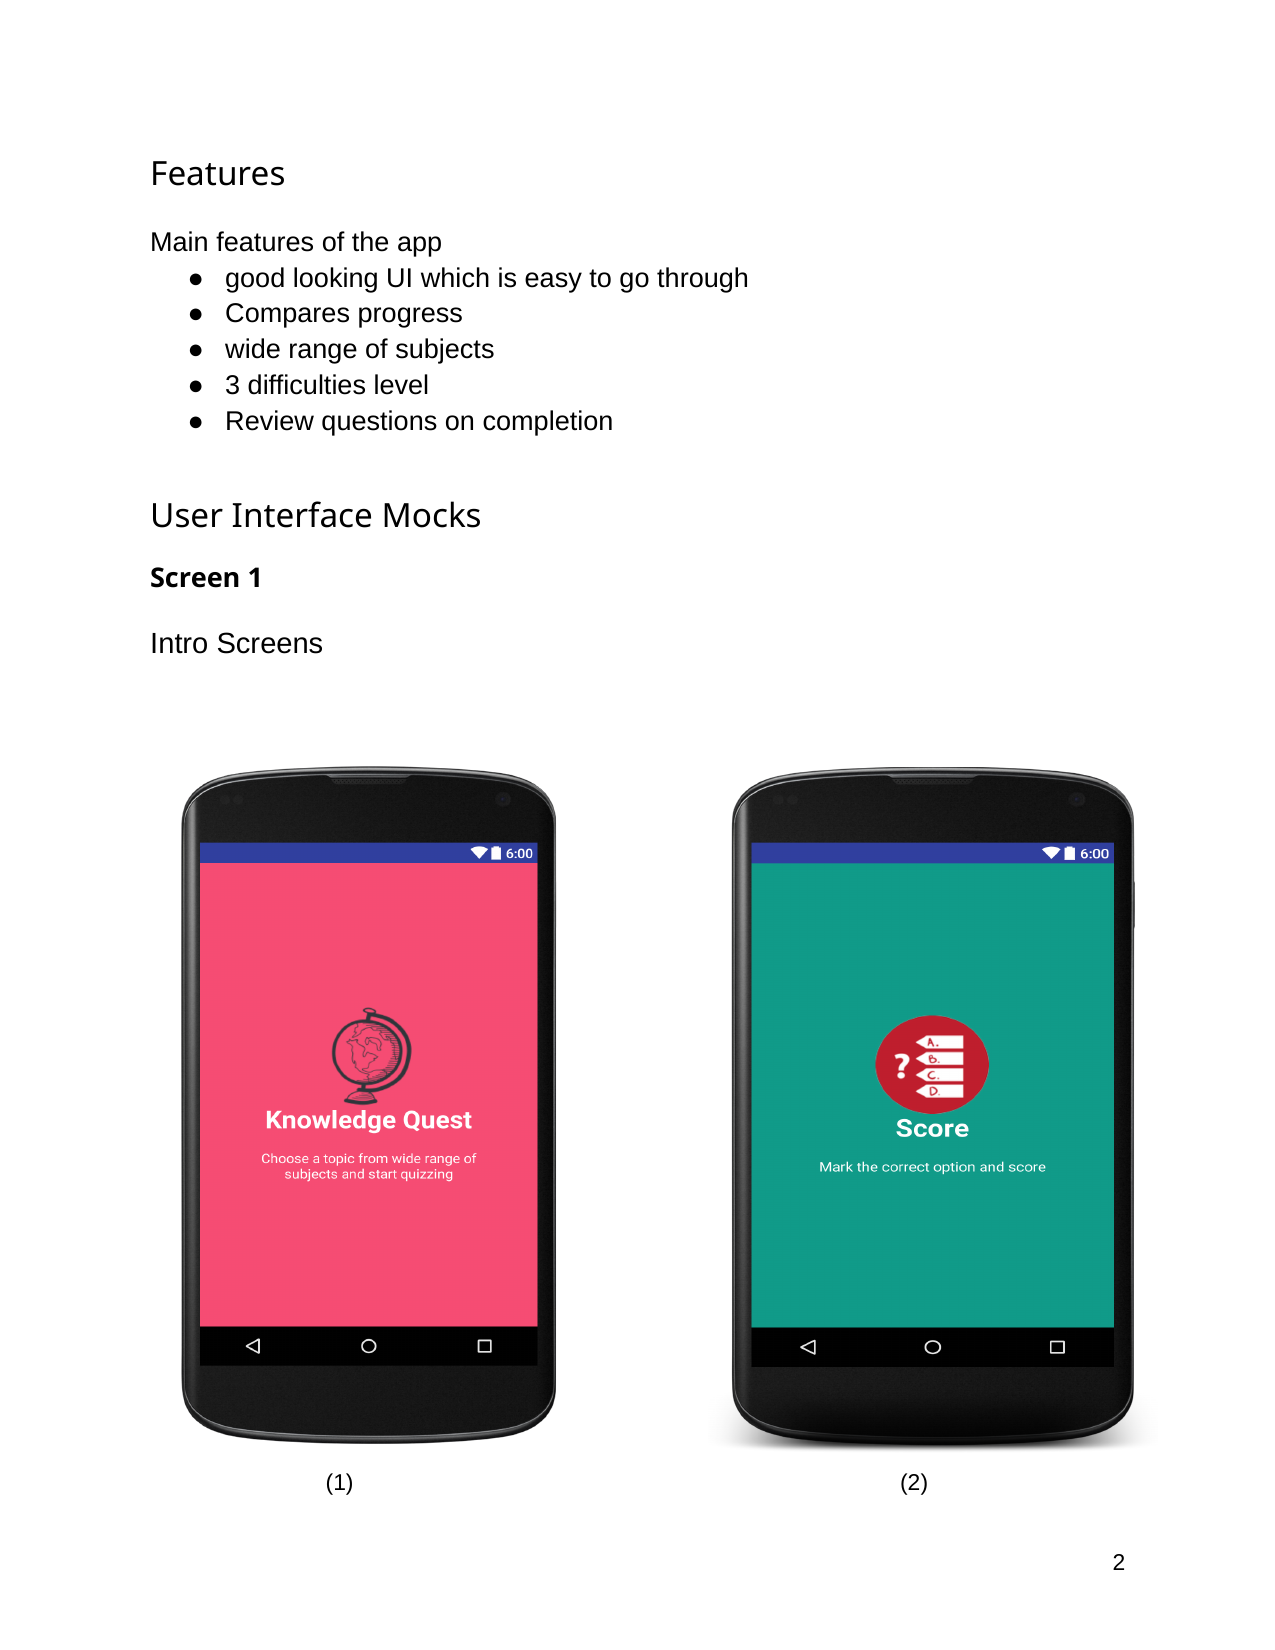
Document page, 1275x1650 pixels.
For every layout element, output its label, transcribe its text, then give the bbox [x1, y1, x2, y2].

list Review questions on completion [187, 405, 1125, 437]
list 3 difficulties level [187, 369, 1125, 401]
list Compares progress [187, 297, 1125, 329]
text (1) (2) [150, 1469, 1125, 1495]
picture [707, 767, 1159, 1453]
subtitle Features [150, 150, 1125, 195]
list good looking UI which is easy to go through [187, 262, 1125, 293]
text Intro Screens [150, 626, 1125, 659]
list wide range of subjects [187, 333, 1125, 365]
text Main features of the app [150, 226, 1125, 257]
subtitle User Interface Mocks [150, 492, 1125, 538]
picture [181, 766, 557, 1444]
subtitle Screen 1 [150, 558, 1125, 595]
